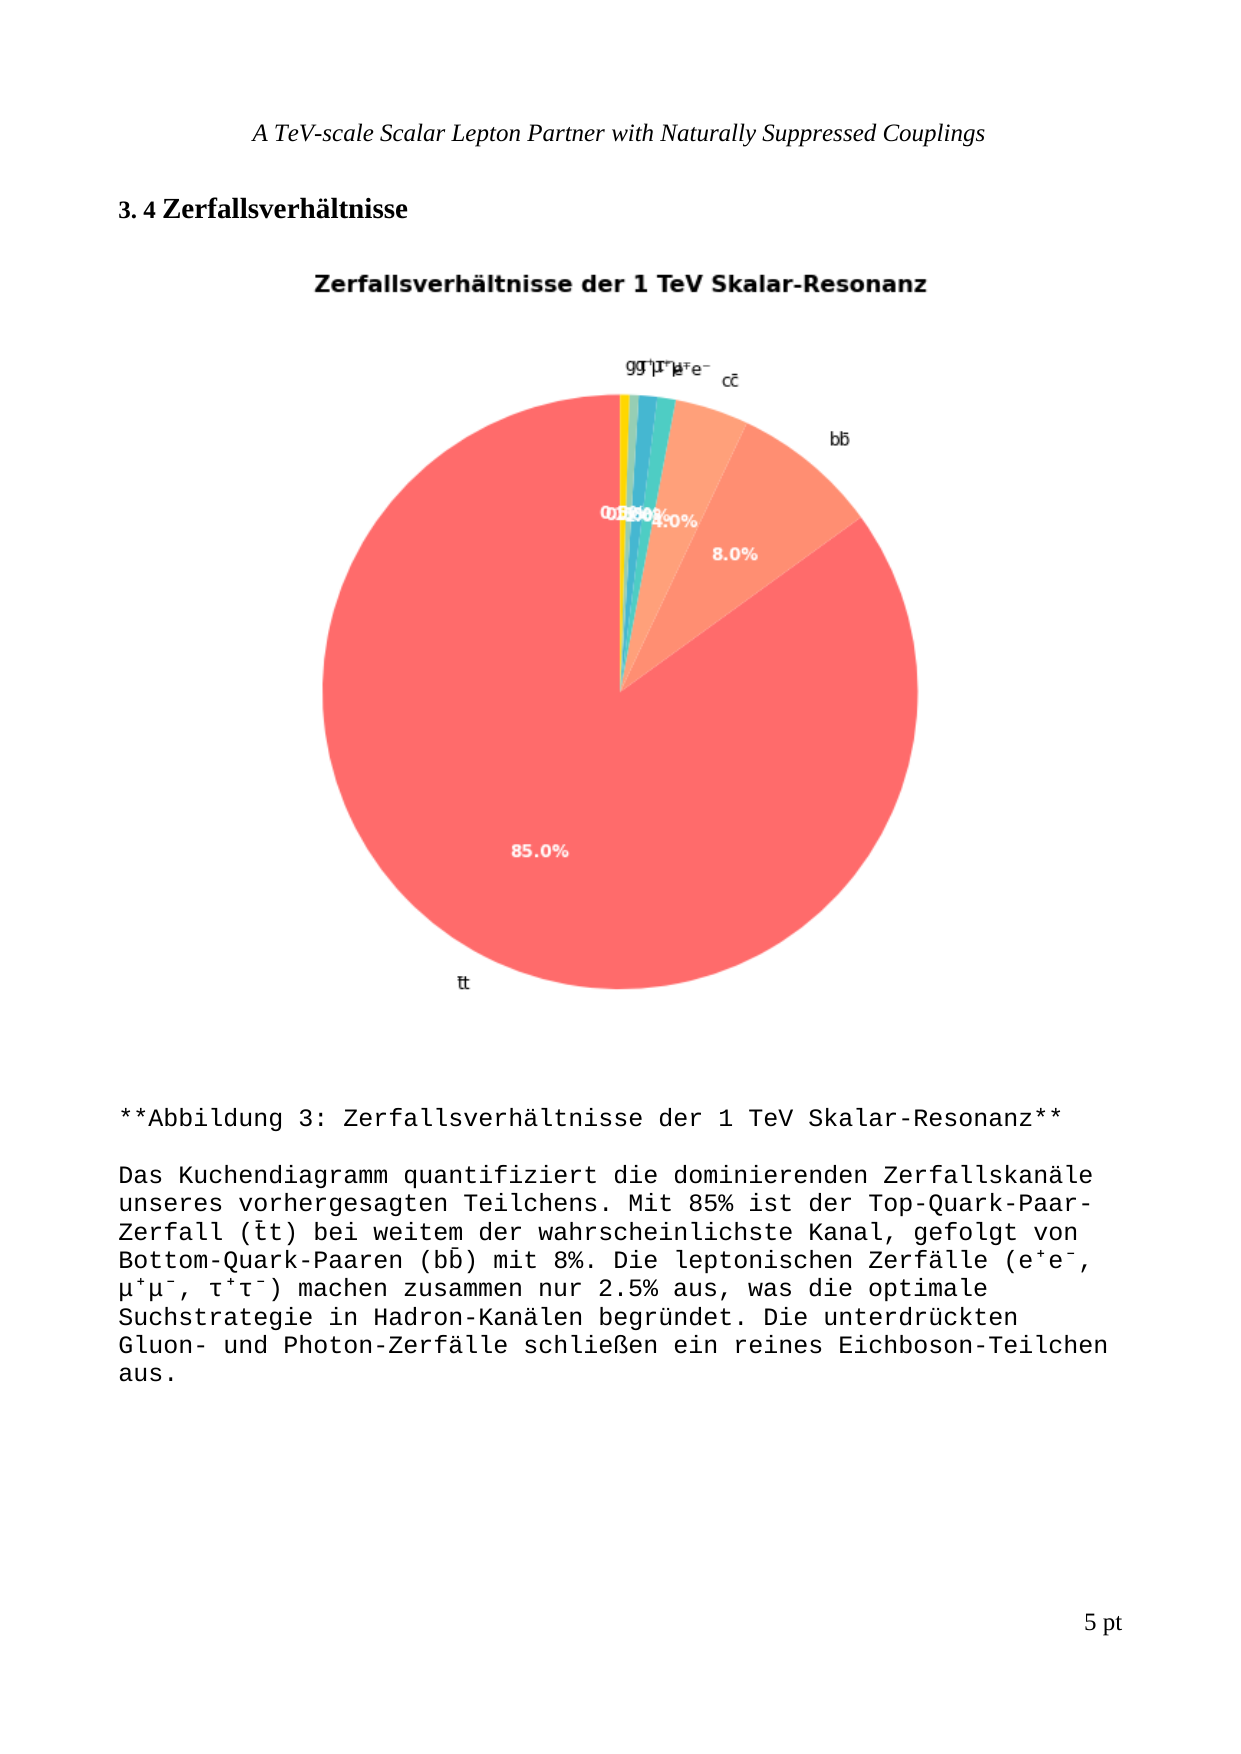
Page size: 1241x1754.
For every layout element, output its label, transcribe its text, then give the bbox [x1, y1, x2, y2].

text **Abbildung 3: Zerfallsverhältnisse der 1 TeV Skalar-Resonanz** [118, 1106, 1122, 1134]
subtitle 3. 4 Zerfallsverhältnisse [118, 191, 1122, 224]
text Das Kuchendiagramm quantifiziert die dominierenden Zerfallskanäle unseres vorhergesagten Teilchens. Mit 85% ist der Top-Quark-Paar-Zerfall (t̄t) bei weitem der wahrscheinlichste Kanal, gefolgt von Bottom-Quark-Paaren (bb̄) mit 8%. Die leptonischen Zerfälle (e⁺e⁻, μ⁺μ⁻, τ⁺τ⁻) machen zusammen nur 2.5% aus, was die optimale Suchstrategie in Hadron-Kanälen begründet. Die unterdrückten Gluon- und Photon-Zerfälle schließen ein reines Eichboson-Teilchen aus. [118, 1163, 1122, 1389]
picture [238, 265, 1002, 1074]
